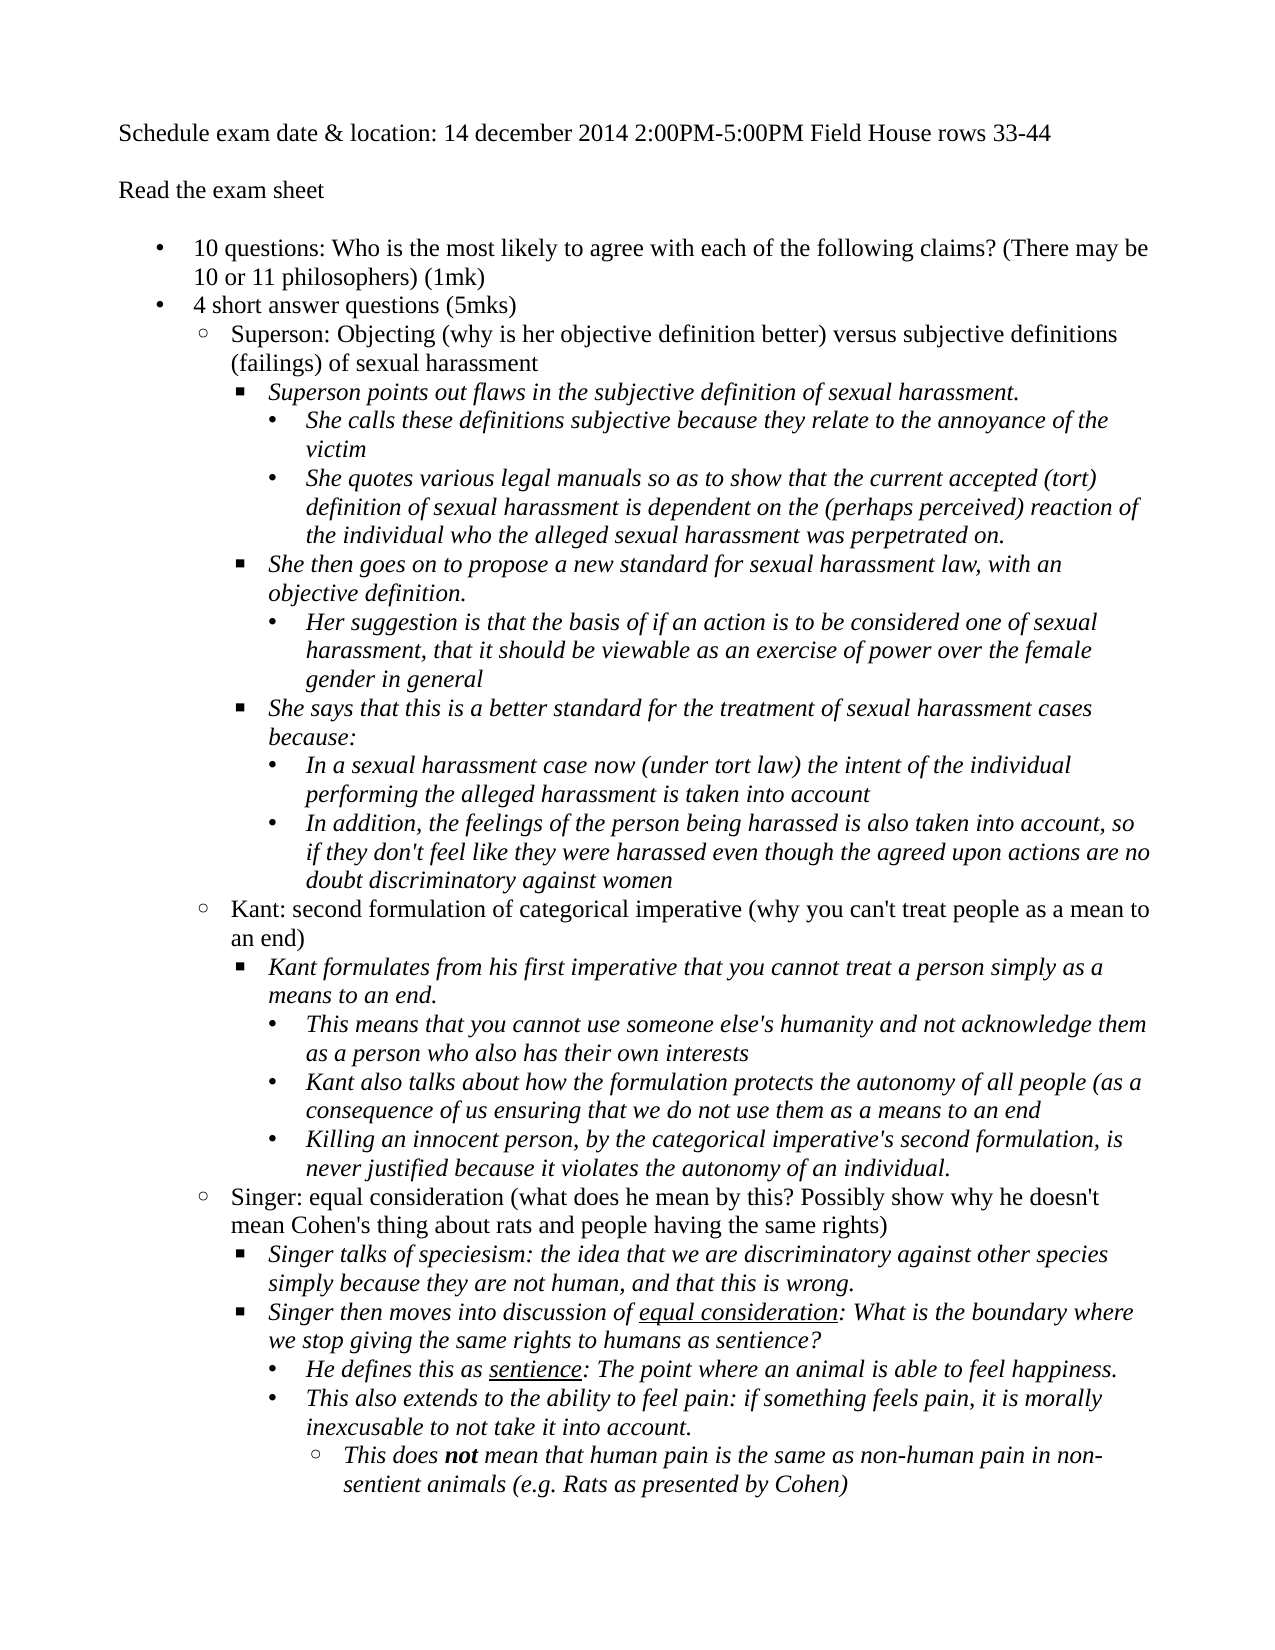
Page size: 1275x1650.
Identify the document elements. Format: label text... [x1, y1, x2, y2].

list She then goes on to propose a new standard for sexual harassment law, with an objective definition. [231, 549, 1157, 607]
list She calls these definitions subjective because they relate to the annoyance of the victim [268, 406, 1157, 463]
list Her suggestion is that the basis of if an action is to be considered one of sexual harassment, that it should be viewable as an exercise of power over the female gender in general [268, 607, 1157, 693]
list In addition, the feelings of the person being harassed is also taken into account, so if they don't feel like they were harassed even though the agreed upon actions are no doubt discriminatory against women [268, 808, 1157, 894]
list He defines this as sentience: The point where an animal is able to feel happiness. [268, 1354, 1157, 1383]
list Singer talks of speciesism: the idea that we are discriminatory against other species simply because they are not human, and that this is wrong. [231, 1239, 1157, 1297]
list Singer: equal consideration (what does he mean by this? Possibly show why he doesn't mean Cohen's thing about rats and people having the same rights) [193, 1182, 1157, 1239]
list 4 short answer questions (5mks) [156, 291, 1157, 319]
list This means that you cannot use someone else's humanity and not acknowledge them as a person who also has their own interests [268, 1009, 1157, 1067]
list Kant also talks about how the formulation protects the autonomy of all people (as a consequence of us ensuring that we do not use them as a means to an end [268, 1067, 1157, 1124]
list Killing an innocent person, by the categorical imperative's second formulation, is never justified because it violates the autonomy of an individual. [268, 1124, 1157, 1182]
text Schedule exam date & location: 14 december 2014 2:00PM-5:00PM Field House rows 33-44 [118, 118, 1157, 147]
list 10 questions: Who is the most likely to agree with each of the following claims? (There may be 10 or 11 philosophers) (1mk) [156, 233, 1157, 291]
list This does not mean that human pain is the same as non-human pain in non-sentient animals (e.g. Rats as presented by Cohen) [306, 1441, 1157, 1498]
list In a sexual harassment case now (under tort law) the intent of the individual performing the alleged harassment is taken into account [268, 751, 1157, 808]
list Singer then moves into discussion of equal consideration: What is the boundary where we stop giving the same rights to humans as sentience? [231, 1297, 1157, 1354]
list She quotes various legal manuals so as to show that the current accepted (tort) definition of sexual harassment is dependent on the (perhaps perceived) reaction of the individual who the alleged sexual harassment was perpetrated on. [268, 463, 1157, 549]
list Superson: Objecting (why is her objective definition better) versus subjective definitions (failings) of sexual harassment [193, 319, 1157, 377]
list This also extends to the ability to feel pain: if something feels pain, it is morally inexcusable to not take it into account. [268, 1383, 1157, 1441]
list Kant: second formulation of categorical imperative (why you can't treat people as a mean to an end) [193, 894, 1157, 952]
list She says that this is a better standard for the treatment of sexual harassment cases because: [231, 693, 1157, 751]
list Superson points out flaws in the subjective definition of sexual harassment. [231, 377, 1157, 406]
text Read the exam sheet [118, 176, 1157, 204]
list Kant formulates from his first imperative that you cannot treat a person simply as a means to an end. [231, 952, 1157, 1009]
